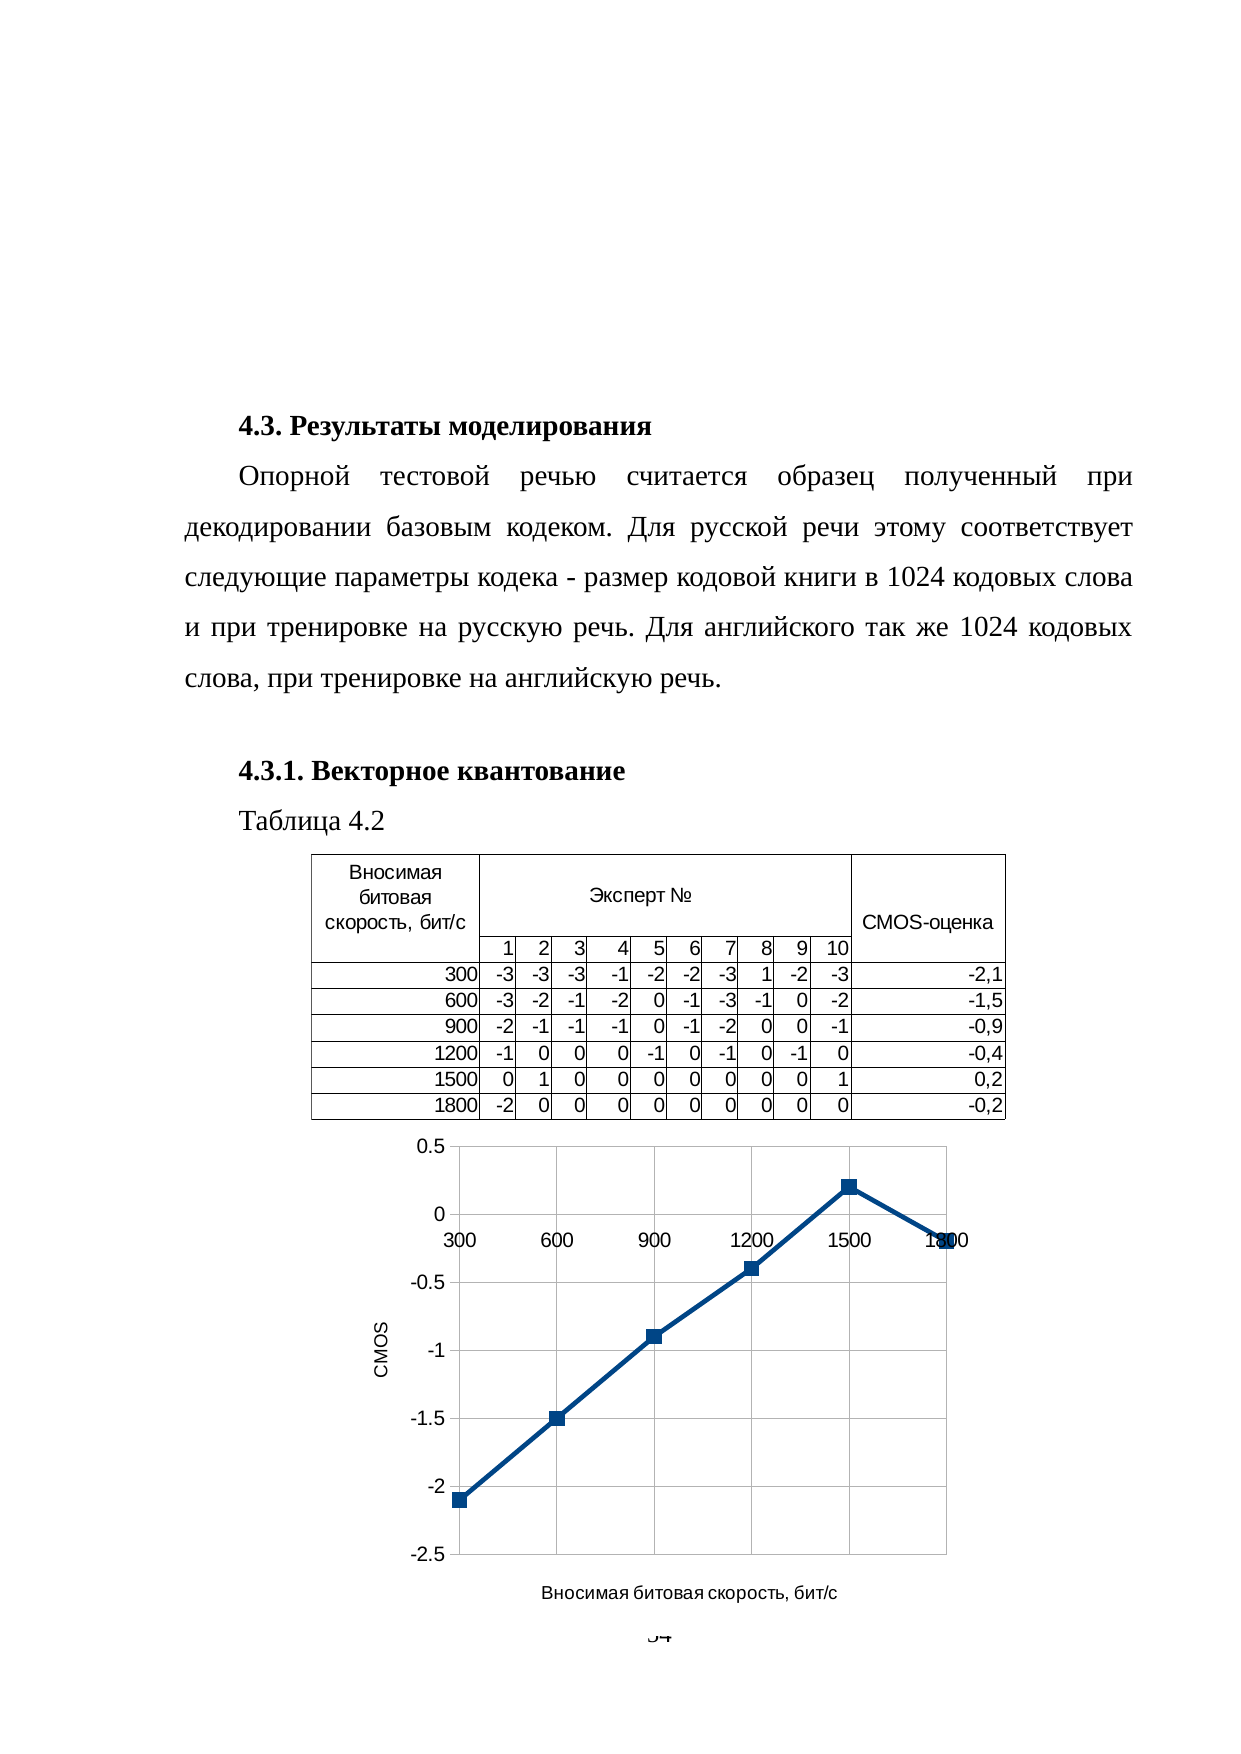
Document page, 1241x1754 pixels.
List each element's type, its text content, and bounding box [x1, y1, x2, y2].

text 4.3.1. Векторное квантование [184, 753, 1134, 787]
text 4.3. Результаты моделирования [184, 408, 1134, 442]
text Таблица 4.2 [184, 803, 1134, 837]
text Опорной тестовой речью считается образец полученный при декодировании базовым кодеком. Для русской речи этому соответствует следующие параметры кодека - размер кодовой книги в 1024 кодовых слова и при тренировке на русскую речь. Для английского так же 1024 кодовых слова, при тренировке на английскую речь. [184, 458, 1134, 693]
